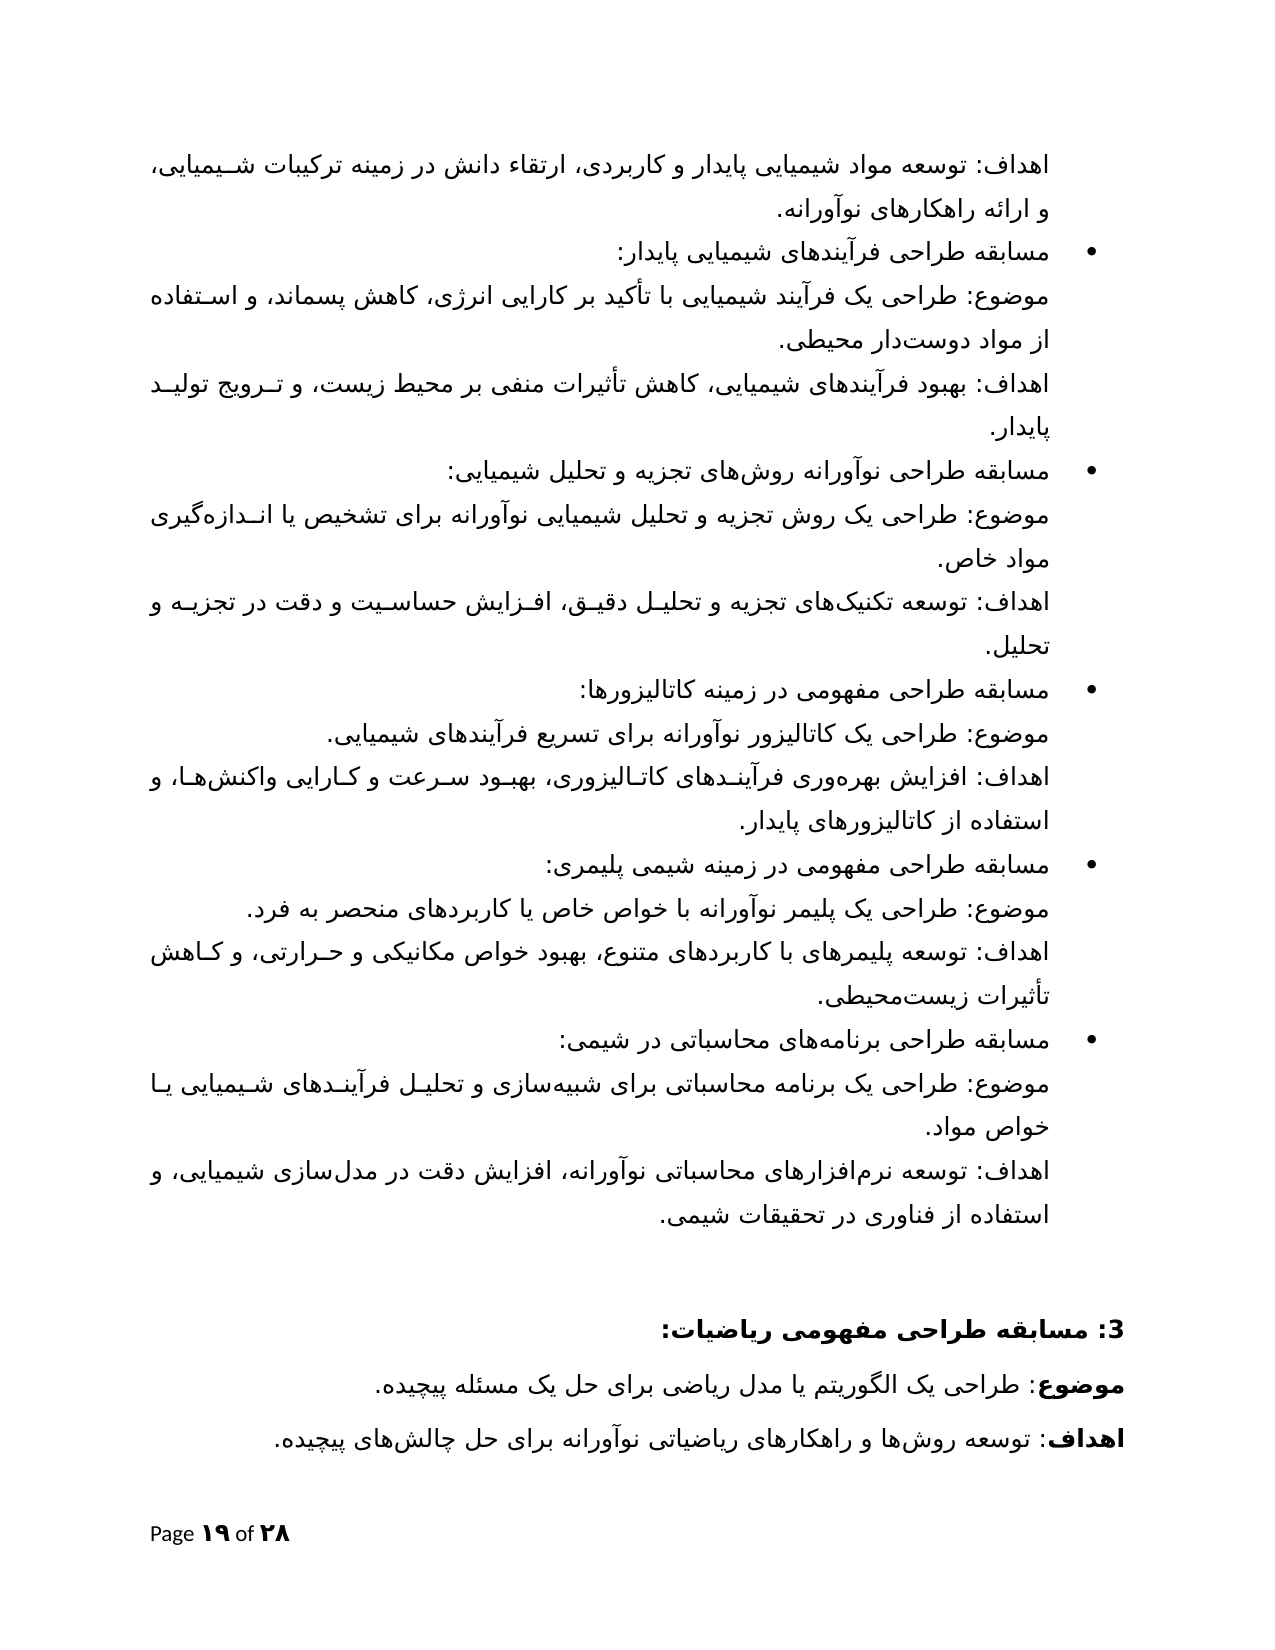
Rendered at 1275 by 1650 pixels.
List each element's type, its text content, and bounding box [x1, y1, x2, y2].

list موضوع: طراحی یک پلیمر نوآورانه با خواص خاص یا کاربردهای منحصر به فرد. [150, 894, 1050, 923]
text اهداف: توسعه روش‌ها و راهکارهای ریاضیاتی نوآورانه برای حل چالش‌های پیچیده. [150, 1424, 1125, 1453]
list موضوع: طراحی یک کاتالیزور نوآورانه برای تسریع فرآیندهای شیمیایی. [150, 719, 1050, 748]
list اهداف: توسعه تکنیک‌های تجزیه و تحلیل دقیق، افزایش حساسیت و دقت در تجزیه و تحلیل. [150, 587, 1050, 660]
list موضوع: طراحی یک فرآیند شیمیایی با تأکید بر کارایی انرژی، کاهش پسماند، و استفاده از مواد دوست‌دار محیطی. [150, 281, 1050, 354]
list اهداف: توسعه نرم‌افزارهای محاسباتی نوآورانه، افزایش دقت در مدل‌سازی شیمیایی، و استفاده از فناوری در تحقیقات شیمی. [150, 1156, 1050, 1229]
list مسابقه طراحی برنامه‌های محاسباتی در شیمی: [150, 1025, 1087, 1054]
list مسابقه طراحی نوآورانه روش‌های تجزیه و تحلیل شیمیایی: [150, 456, 1087, 485]
list اهداف: توسعه مواد شیمیایی پایدار و کاربردی، ارتقاء دانش در زمینه ترکیبات شیمیایی، و ارائه راهکارهای نوآورانه. [150, 150, 1050, 223]
list مسابقه طراحی مفهومی در زمینه شیمی پلیمری: [150, 850, 1087, 879]
list اهداف: بهبود فرآیندهای شیمیایی، کاهش تأثیرات منفی بر محیط زیست، و ترویج تولید پایدار. [150, 369, 1050, 442]
list موضوع: طراحی یک روش تجزیه و تحلیل شیمیایی نوآورانه برای تشخیص یا اندازه‌گیری مواد خاص. [150, 500, 1050, 573]
list مسابقه طراحی مفهومی در زمینه کاتالیزورها: [150, 675, 1087, 704]
list اهداف: توسعه پلیمرهای با کاربردهای متنوع، بهبود خواص مکانیکی و حرارتی، و کاهش تأثیرات زیست‌محیطی. [150, 937, 1050, 1010]
text 3: مسابقه طراحی مفهومی ریاضیات: [150, 1316, 1125, 1345]
list موضوع: طراحی یک برنامه محاسباتی برای شبیه‌سازی و تحلیل فرآیندهای شیمیایی یا خواص مواد. [150, 1069, 1050, 1142]
list مسابقه طراحی فرآیندهای شیمیایی پایدار: [150, 237, 1087, 267]
text موضوع: طراحی یک الگوریتم یا مدل ریاضی برای حل یک مسئله پیچیده. [150, 1370, 1125, 1399]
list اهداف: افزایش بهره‌وری فرآیندهای کاتالیزوری، بهبود سرعت و کارایی واکنش‌ها، و استفاده از کاتالیزورهای پایدار. [150, 762, 1050, 835]
